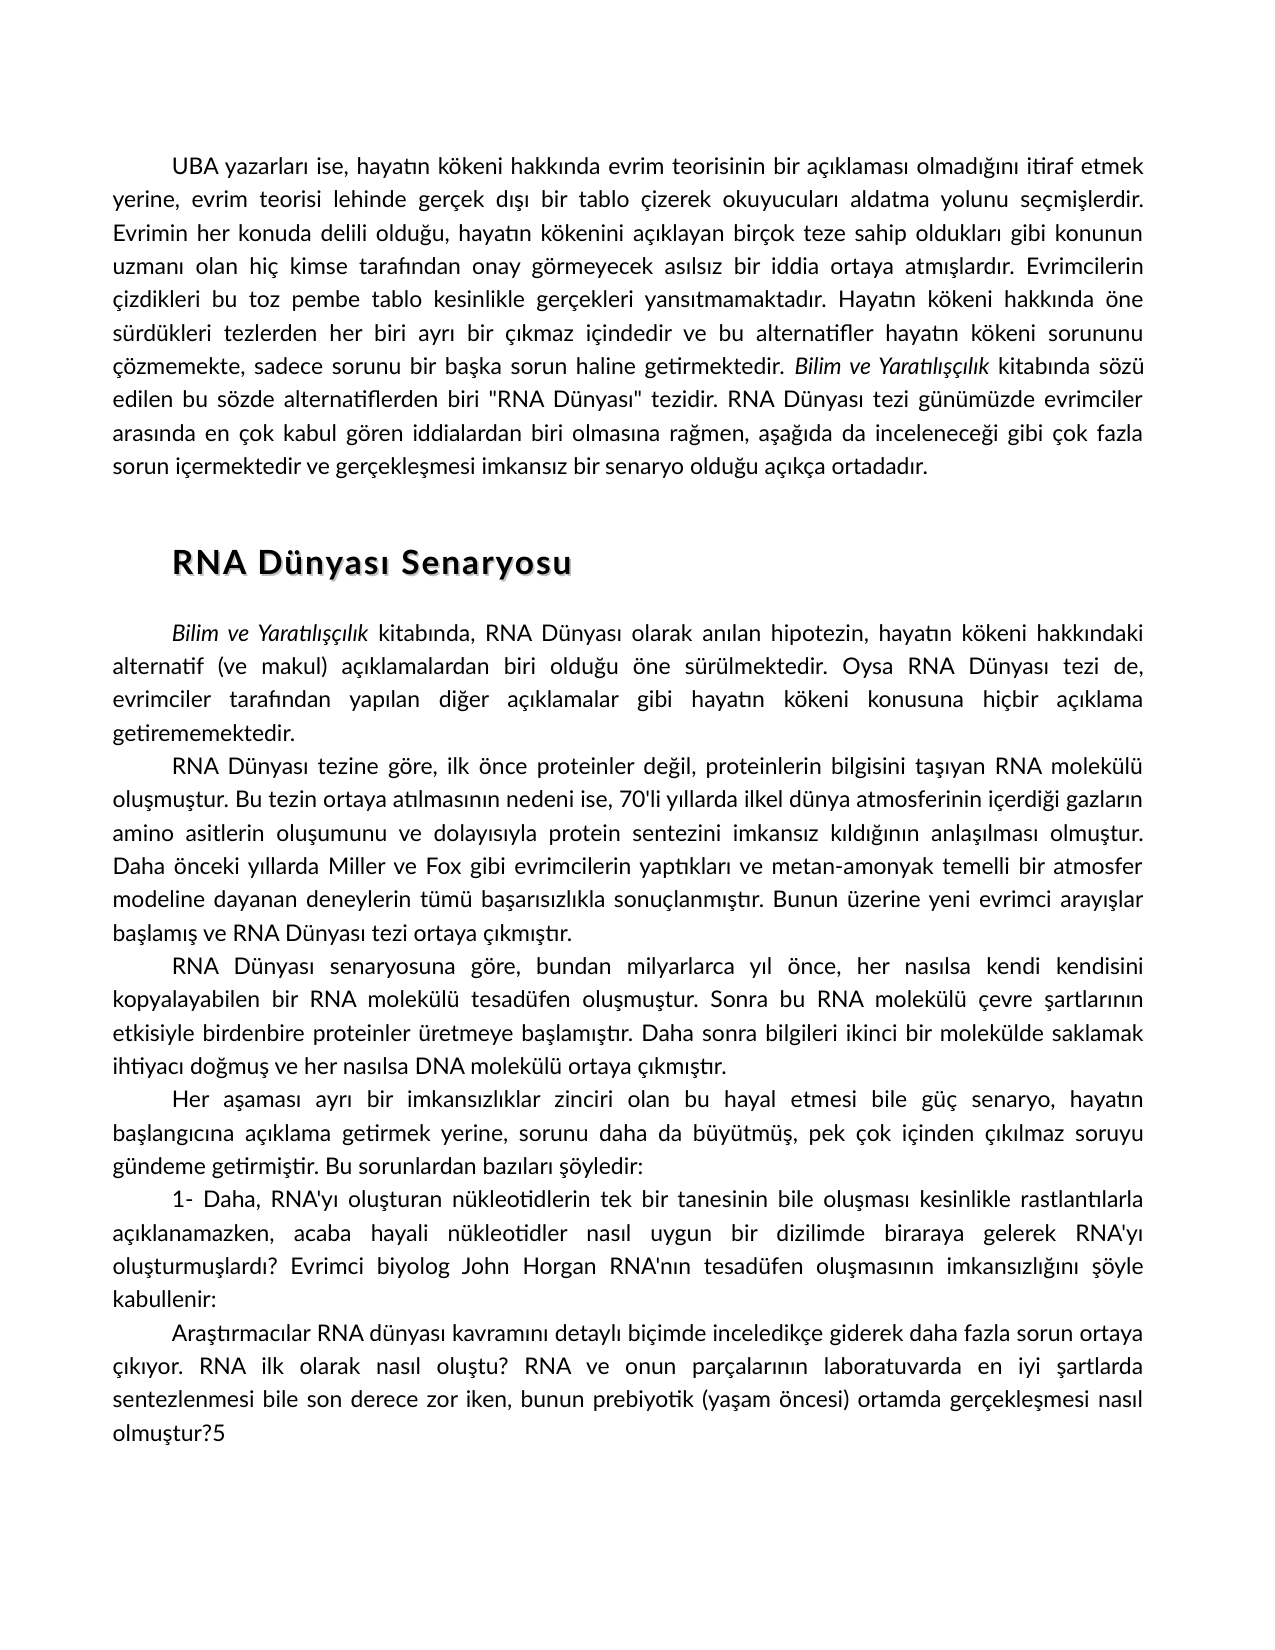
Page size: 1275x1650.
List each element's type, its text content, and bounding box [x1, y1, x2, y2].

text 1- Daha, RNA'yı oluşturan nükleotidlerin tek bir tanesinin bile oluşması kesinlikle rastlantılarla açıklanamazken, acaba hayali nükleotidler nasıl uygun bir dizilimde biraraya gelerek RNA'yı oluşturmuşlardı? Evrimci biyolog John Horgan RNA'nın tesadüfen oluşmasının imkansızlığını şöyle kabullenir: [112, 1181, 1145, 1314]
text RNA Dünyası tezine göre, ilk önce proteinler değil, proteinlerin bilgisini taşıyan RNA molekülü oluşmuştur. Bu tezin ortaya atılmasının nedeni ise, 70'li yıllarda ilkel dünya atmosferinin içerdiği gazların amino asitlerin oluşumunu ve dolayısıyla protein sentezini imkansız kıldığının anlaşılması olmuştur. Daha önceki yıllarda Miller ve Fox gibi evrimcilerin yaptıkları ve metan-amonyak temelli bir atmosfer modeline dayanan deneylerin tümü başarısızlıkla sonuçlanmıştır. Bunun üzerine yeni evrimci arayışlar başlamış ve RNA Dünyası tezi ortaya çıkmıştır. [112, 748, 1145, 948]
text RNA Dünyası Senaryosu [112, 548, 1145, 581]
text Bilim ve Yaratılışçılık kitabında, RNA Dünyası olarak anılan hipotezin, hayatın kökeni hakkındaki alternatif (ve makul) açıklamalardan biri olduğu öne sürülmektedir. Oysa RNA Dünyası tezi de, evrimciler tarafından yapılan diğer açıklamalar gibi hayatın kökeni konusuna hiçbir açıklama getirememektedir. [112, 614, 1145, 748]
text Her aşaması ayrı bir imkansızlıklar zinciri olan bu hayal etmesi bile güç senaryo, hayatın başlangıcına açıklama getirmek yerine, sorunu daha da büyütmüş, pek çok içinden çıkılmaz soruyu gündeme getirmiştir. Bu sorunlardan bazıları şöyledir: [112, 1081, 1145, 1181]
text Araştırmacılar RNA dünyası kavramını detaylı biçimde inceledikçe giderek daha fazla sorun ortaya çıkıyor. RNA ilk olarak nasıl oluştu? RNA ve onun parçalarının laboratuvarda en iyi şartlarda sentezlenmesi bile son derece zor iken, bunun prebiyotik (yaşam öncesi) ortamda gerçekleşmesi nasıl olmuştur?5 [112, 1314, 1145, 1448]
text RNA Dünyası senaryosuna göre, bundan milyarlarca yıl önce, her nasılsa kendi kendisini kopyalayabilen bir RNA molekülü tesadüfen oluşmuştur. Sonra bu RNA molekülü çevre şartlarının etkisiyle birdenbire proteinler üretmeye başlamıştır. Daha sonra bilgileri ikinci bir molekülde saklamak ihtiyacı doğmuş ve her nasılsa DNA molekülü ortaya çıkmıştır. [112, 948, 1145, 1081]
text UBA yazarları ise, hayatın kökeni hakkında evrim teorisinin bir açıklaması olmadığını itiraf etmek yerine, evrim teorisi lehinde gerçek dışı bir tablo çizerek okuyucuları aldatma yolunu seçmişlerdir. Evrimin her konuda delili olduğu, hayatın kökenini açıklayan birçok teze sahip oldukları gibi konunun uzmanı olan hiç kimse tarafından onay görmeyecek asılsız bir iddia ortaya atmışlardır. Evrimcilerin çizdikleri bu toz pembe tablo kesinlikle gerçekleri yansıtmamaktadır. Hayatın kökeni hakkında öne sürdükleri tezlerden her biri ayrı bir çıkmaz içindedir ve bu alternatifler hayatın kökeni sorununu çözmemekte, sadece sorunu bir başka sorun haline getirmektedir. Bilim ve Yaratılışçılık kitabında sözü edilen bu sözde alternatiflerden biri "RNA Dünyası" tezidir. RNA Dünyası tezi günümüzde evrimciler arasında en çok kabul gören iddialardan biri olmasına rağmen, aşağıda da inceleneceği gibi çok fazla sorun içermektedir ve gerçekleşmesi imkansız bir senaryo olduğu açıkça ortadadır. [112, 148, 1145, 481]
